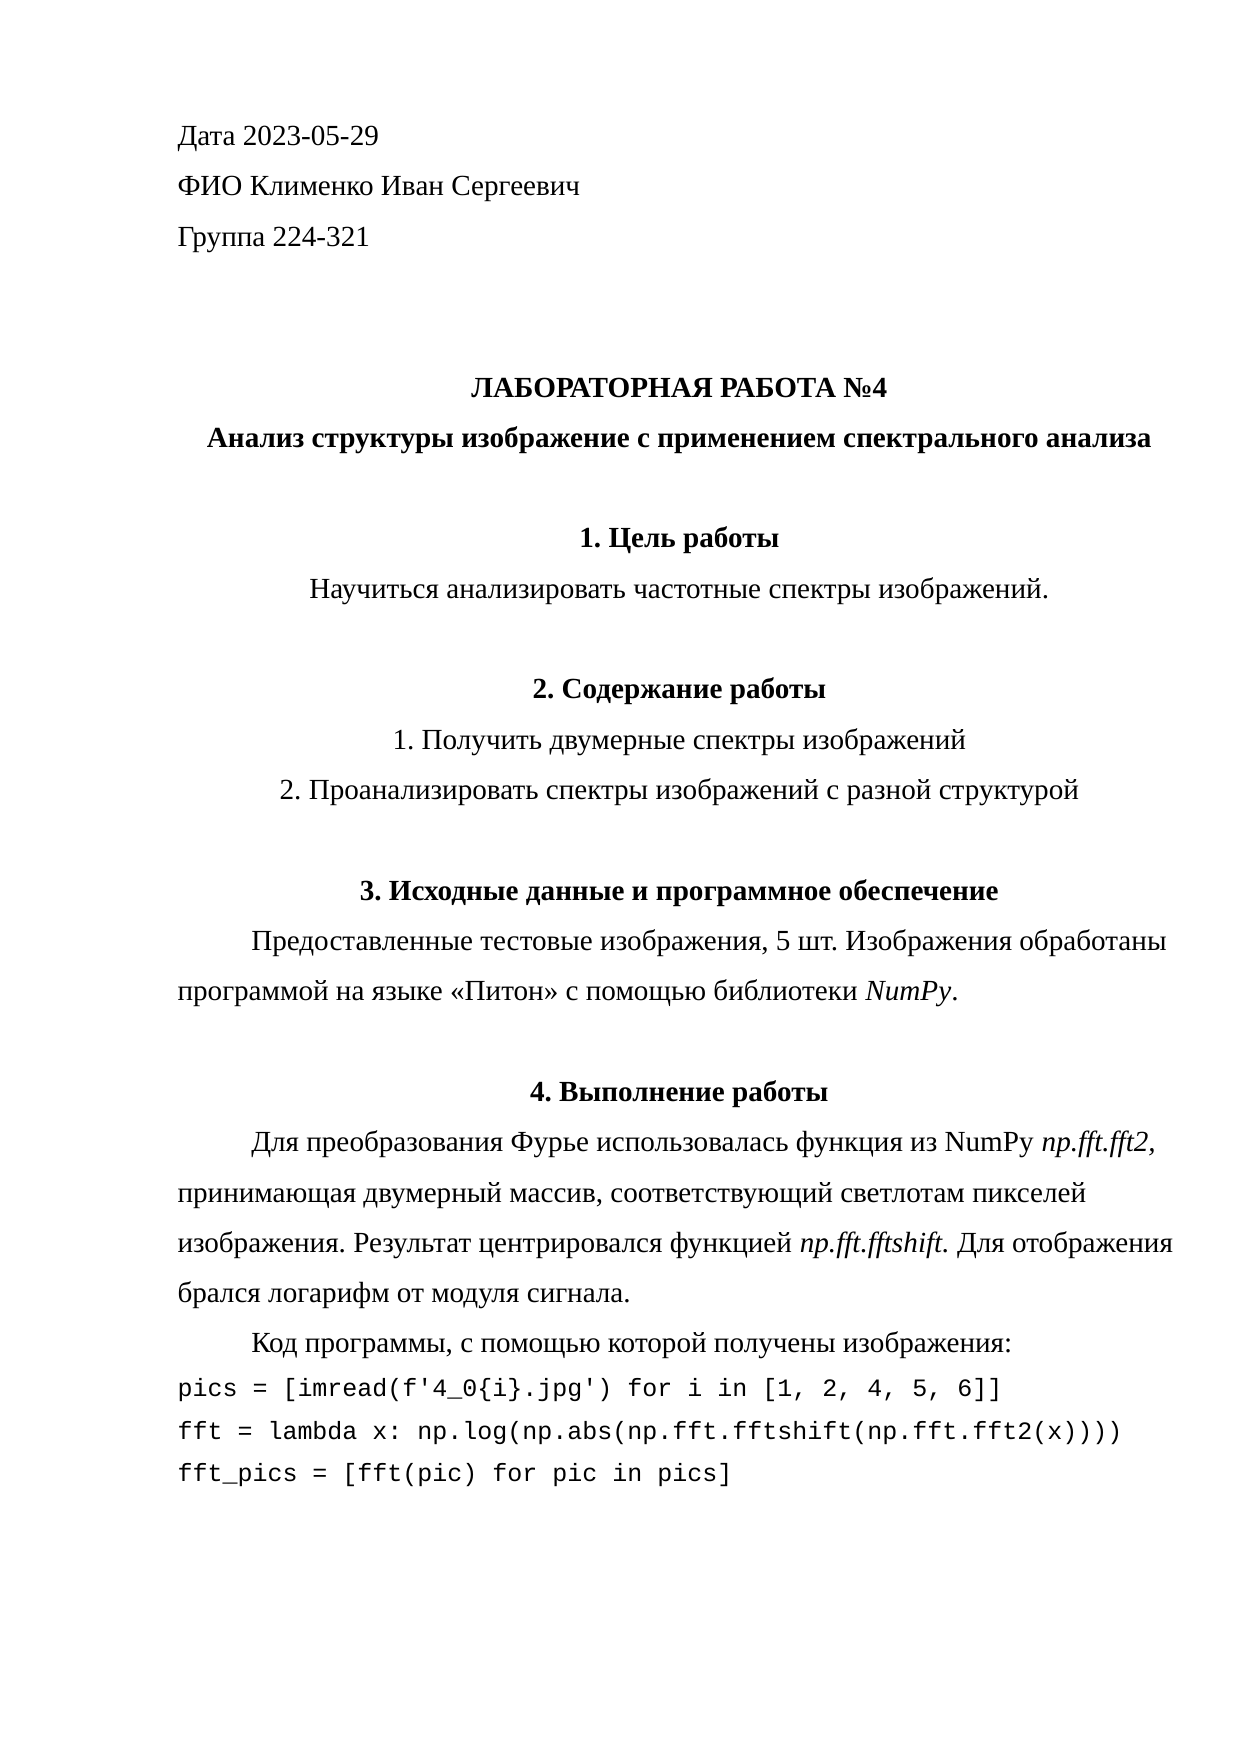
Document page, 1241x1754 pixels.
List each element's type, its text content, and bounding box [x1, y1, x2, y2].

text Предоставленные тестовые изображения, 5 шт. Изображения обработаны программой на языке «Питон» с помощью библиотеки NumPy. [177, 923, 1181, 1007]
text Дата 2023-05-29 [177, 118, 1181, 152]
text 2. Содержание работы 1. Получить двумерные спектры изображений 2. Проанализировать спектры изображений с разной структурой [177, 672, 1181, 806]
text 1. Цель работы Научиться анализировать частотные спектры изображений. [177, 521, 1181, 604]
text pics = [imread(f'4_0{i}.jpg') for i in [1, 2, 4, 5, 6]] [177, 1376, 1181, 1404]
text fft_pics = [fft(pic) for pic in pics] [177, 1461, 1181, 1489]
text 4. Выполнение работы [177, 1074, 1181, 1108]
text Для преобразования Фурье использовалась функция из NumPy np.fft.fft2, принимающая двумерный массив, соответствующий светлотам пикселей изображения. Результат центрировался функцией np.fft.fftshift. Для отображения брался логарифм от модуля сигнала. [177, 1124, 1181, 1309]
text ЛАБОРАТОРНАЯ РАБОТА №4 Анализ структуры изображение с применением спектрального анализа [177, 370, 1181, 504]
text 3. Исходные данные и программное обеспечение [177, 873, 1181, 906]
text Группа 224-321 [177, 219, 1181, 252]
text Код программы, с помощью которой получены изображения: [177, 1326, 1181, 1359]
text ФИО Клименко Иван Сергеевич [177, 168, 1181, 202]
text fft = lambda x: np.log(np.abs(np.fft.fftshift(np.fft.fft2(x)))) [177, 1418, 1181, 1447]
